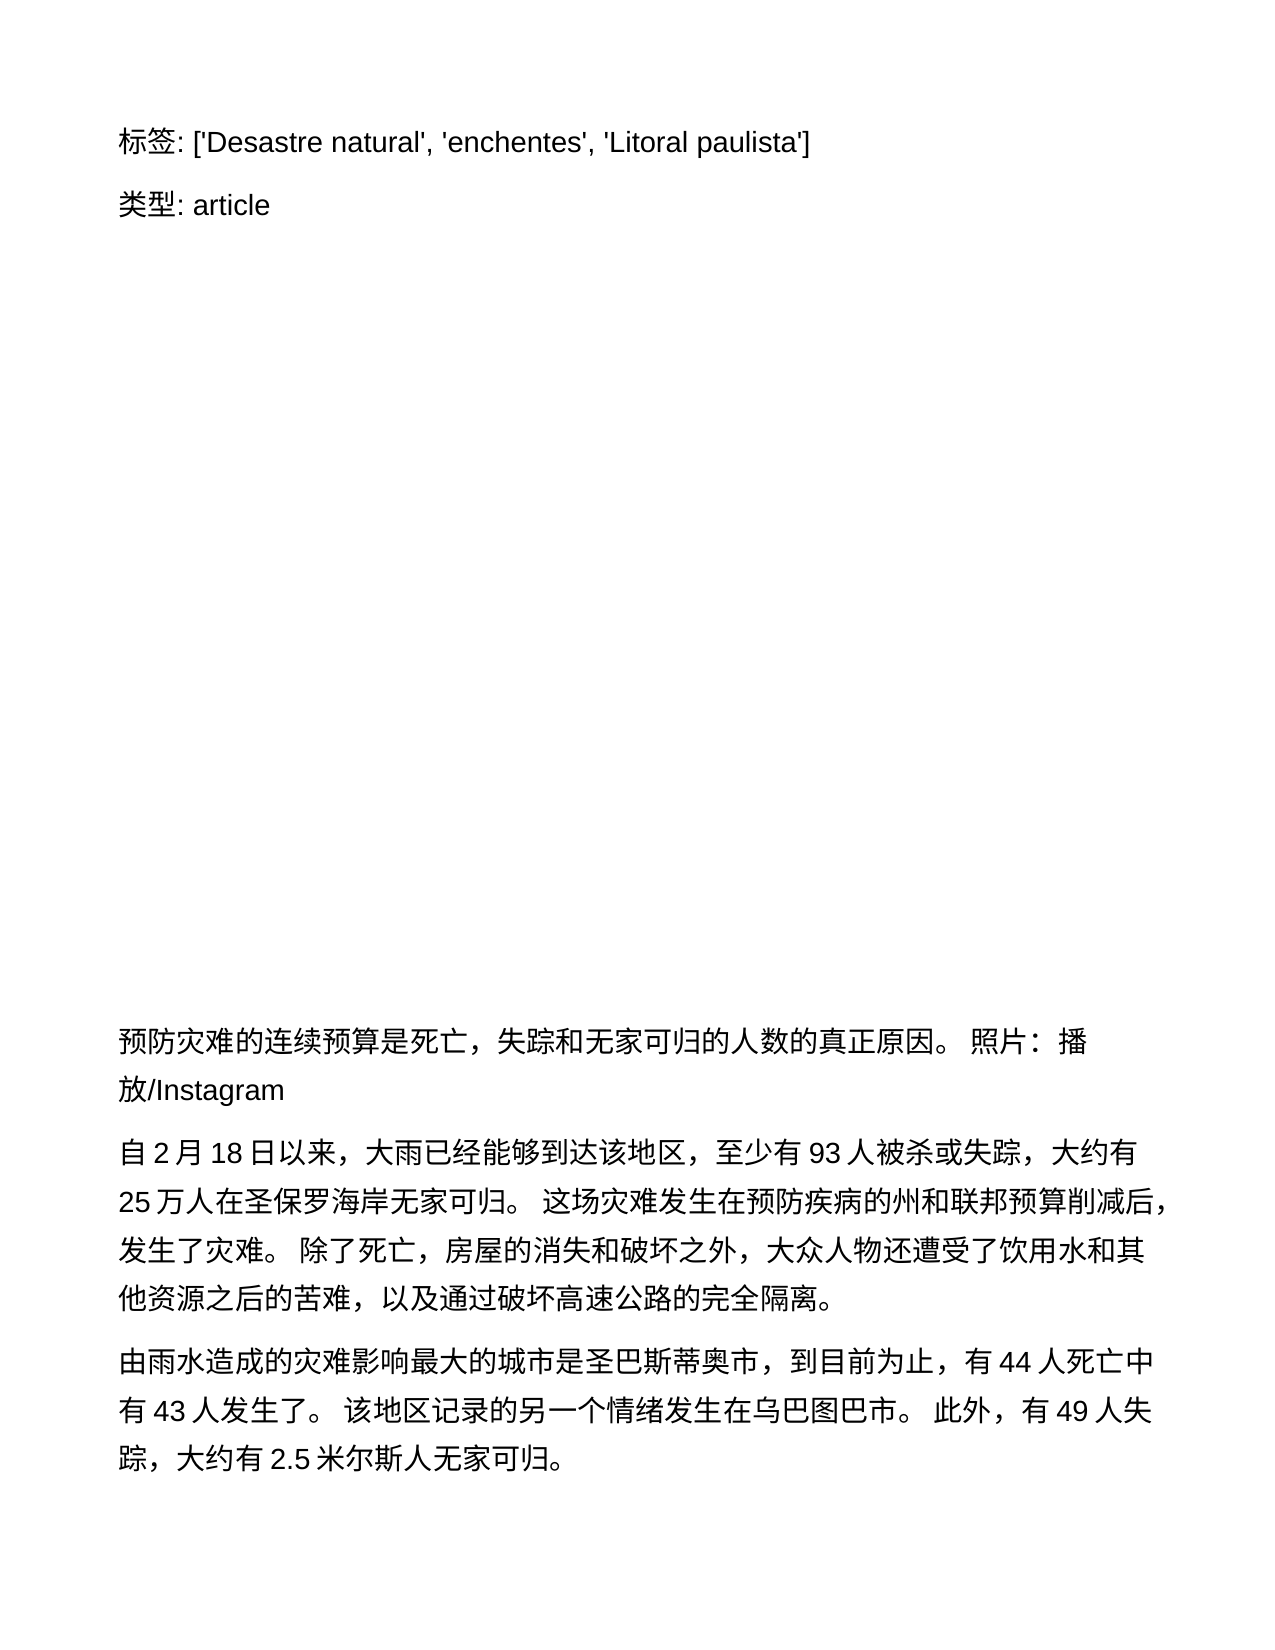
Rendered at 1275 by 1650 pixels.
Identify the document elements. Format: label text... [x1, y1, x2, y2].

text 类型: article [118, 181, 1157, 223]
text 标签: ['Desastre natural', 'enchentes', 'Litoral paulista'] [118, 118, 1157, 160]
text 预防灾难的连续预算是死亡，失踪和无家可归的人数的真正原因。 照片：播放/Instagram [118, 244, 1157, 1109]
text 由雨水造成的灾难影响最大的城市是圣巴斯蒂奥市，到目前为止，有44人死亡中有43人发生了。 该地区记录的另一个情绪发生在乌巴图巴市。 此外，有49人失踪，大约有2.5米尔斯人无家可归。 [118, 1339, 1157, 1478]
text 自2月18日以来，大雨已经能够到达该地区，至少有93人被杀或失踪，大约有25万人在圣保罗海岸无家可归。 这场灾难发生在预防疾病的州和联邦预算削减后，发生了灾难。 除了死亡，房屋的消失和破坏之外，大众人物还遭受了饮用水和其他资源之后的苦难，以及通过破坏高速公路的完全隔离。 [118, 1130, 1157, 1318]
